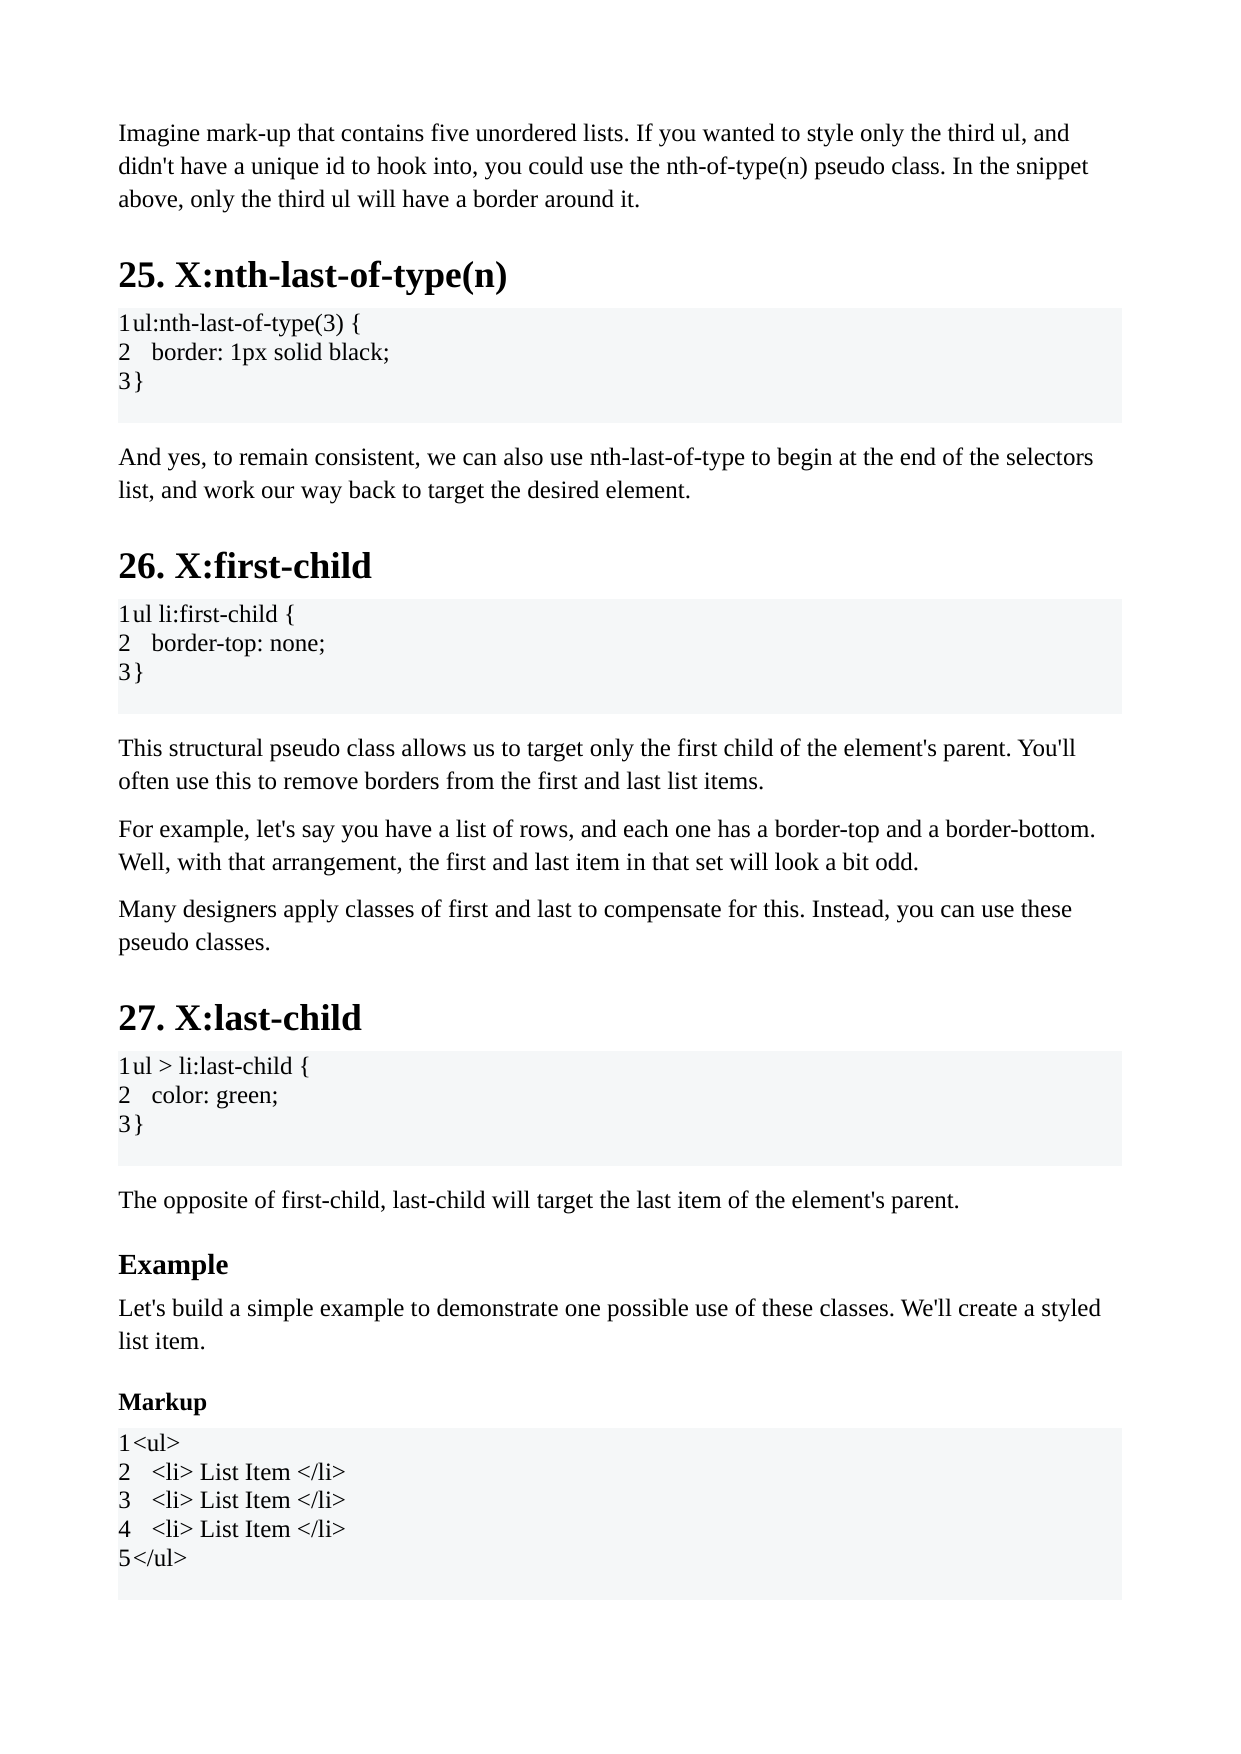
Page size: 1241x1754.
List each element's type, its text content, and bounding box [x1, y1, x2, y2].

table_header ul > li:last-child { color: green; } [133, 1051, 746, 1138]
text Let's build a simple example to demonstrate one possible use of these classes. We'll create a styled list item. [118, 1293, 1122, 1355]
table_header ul:nth-last-of-type(3) { border: 1px solid black; } [133, 308, 746, 394]
table_header 1 2 3 [118, 599, 133, 685]
subtitle 26. X:first-child [118, 543, 1122, 587]
subtitle Example [118, 1247, 1122, 1281]
subtitle 25. X:nth-last-of-type(n) [118, 253, 1122, 296]
text This structural pseudo class allows us to target only the first child of the element's parent. You'll often use this to remove borders from the first and last list items. [118, 733, 1122, 795]
table_header 1 2 3 [118, 1051, 133, 1138]
table_header 1 2 3 [118, 308, 133, 394]
table_header 1 2 3 4 5 [118, 1428, 133, 1572]
subtitle 27. X:last-child [118, 996, 1122, 1039]
subtitle Markup [118, 1387, 1122, 1415]
text Imagine mark-up that contains five unordered lists. If you wanted to style only the third ul, and didn't have a unique id to hook into, you could use the nth-of-type(n) pseudo class. In the snippet above, only the third ul will have a border around it. [118, 118, 1122, 213]
table_header <ul> <li> List Item </li> <li> List Item </li> <li> List Item </li> </ul> [133, 1428, 756, 1572]
text The opposite of first-child, last-child will target the last item of the element's parent. [118, 1185, 1122, 1214]
text And yes, to remain consistent, we can also use nth-last-of-type to begin at the end of the selectors list, and work our way back to target the desired element. [118, 442, 1122, 504]
text For example, let's say you have a list of rows, and each one has a border-top and a border-bottom. Well, with that arrangement, the first and last item in that set will look a bit odd. [118, 814, 1122, 875]
text Many designers apply classes of first and last to compensate for this. Instead, you can use these pseudo classes. [118, 894, 1122, 956]
table_header ul li:first-child { border-top: none; } [133, 599, 746, 685]
